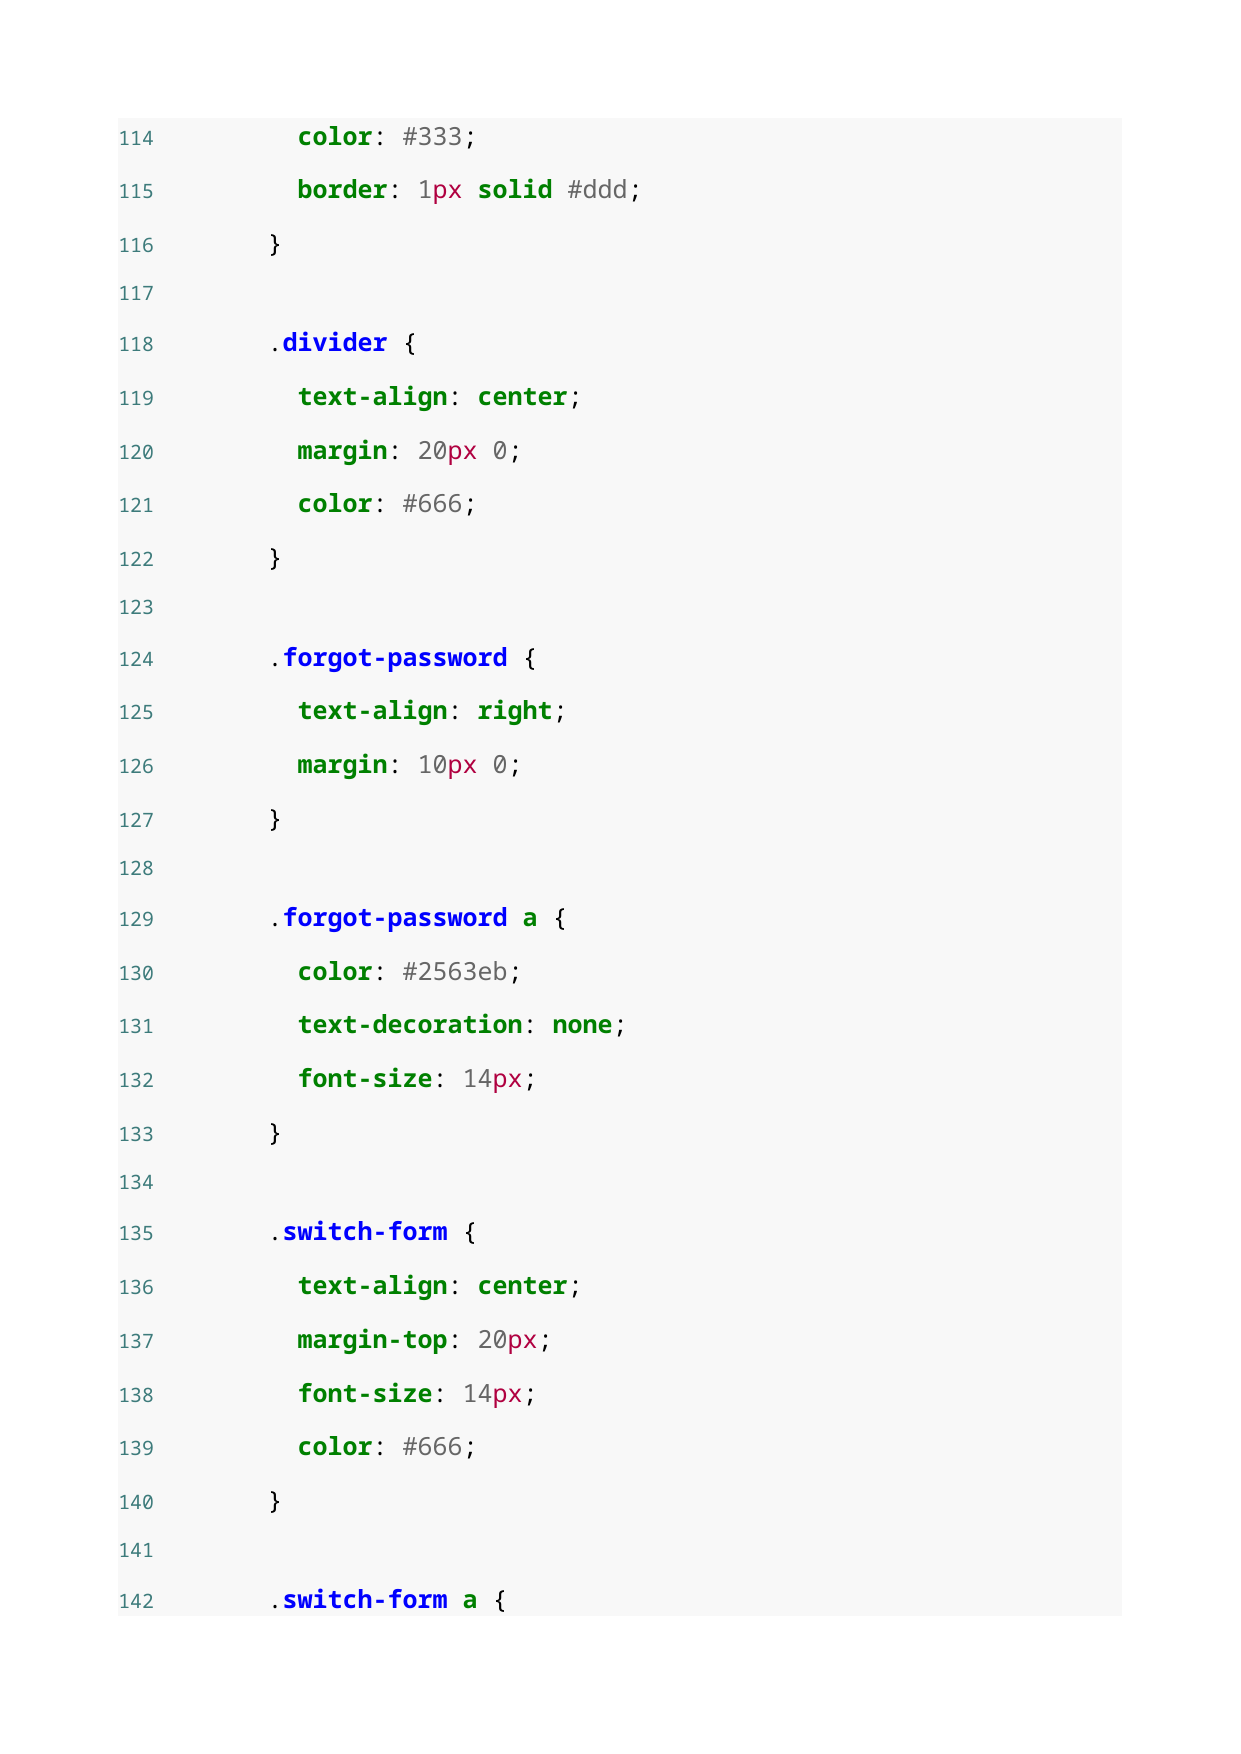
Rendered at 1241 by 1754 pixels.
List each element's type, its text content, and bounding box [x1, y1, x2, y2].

text 123 [118, 594, 1122, 621]
text 122 } [118, 540, 1122, 574]
text 120 margin: 20px 0; [118, 432, 1122, 466]
text 121 color: #666; [118, 486, 1122, 520]
text 128 [118, 854, 1122, 881]
text 126 margin: 10px 0; [118, 747, 1122, 781]
text 134 [118, 1168, 1122, 1195]
text 139 color: #666; [118, 1429, 1122, 1463]
text 141 [118, 1536, 1122, 1563]
text 142 .switch-form a { [118, 1582, 1122, 1616]
text 135 .switch-form { [118, 1214, 1122, 1248]
text 140 } [118, 1483, 1122, 1517]
text 124 .forgot-password { [118, 639, 1122, 673]
text 132 font-size: 14px; [118, 1061, 1122, 1095]
text 138 font-size: 14px; [118, 1375, 1122, 1409]
text 127 } [118, 800, 1122, 834]
text 116 } [118, 226, 1122, 260]
text 129 .forgot-password a { [118, 900, 1122, 934]
text 137 margin-top: 20px; [118, 1321, 1122, 1356]
text 118 .divider { [118, 325, 1122, 359]
text 117 [118, 279, 1122, 306]
text 136 text-align: center; [118, 1268, 1122, 1302]
text 125 text-align: right; [118, 693, 1122, 727]
text 119 text-align: center; [118, 379, 1122, 413]
text 130 color: #2563eb; [118, 953, 1122, 987]
text 131 text-decoration: none; [118, 1007, 1122, 1041]
text 114 color: #333; [118, 118, 1122, 152]
text 133 } [118, 1115, 1122, 1149]
text 115 border: 1px solid #ddd; [118, 172, 1122, 206]
